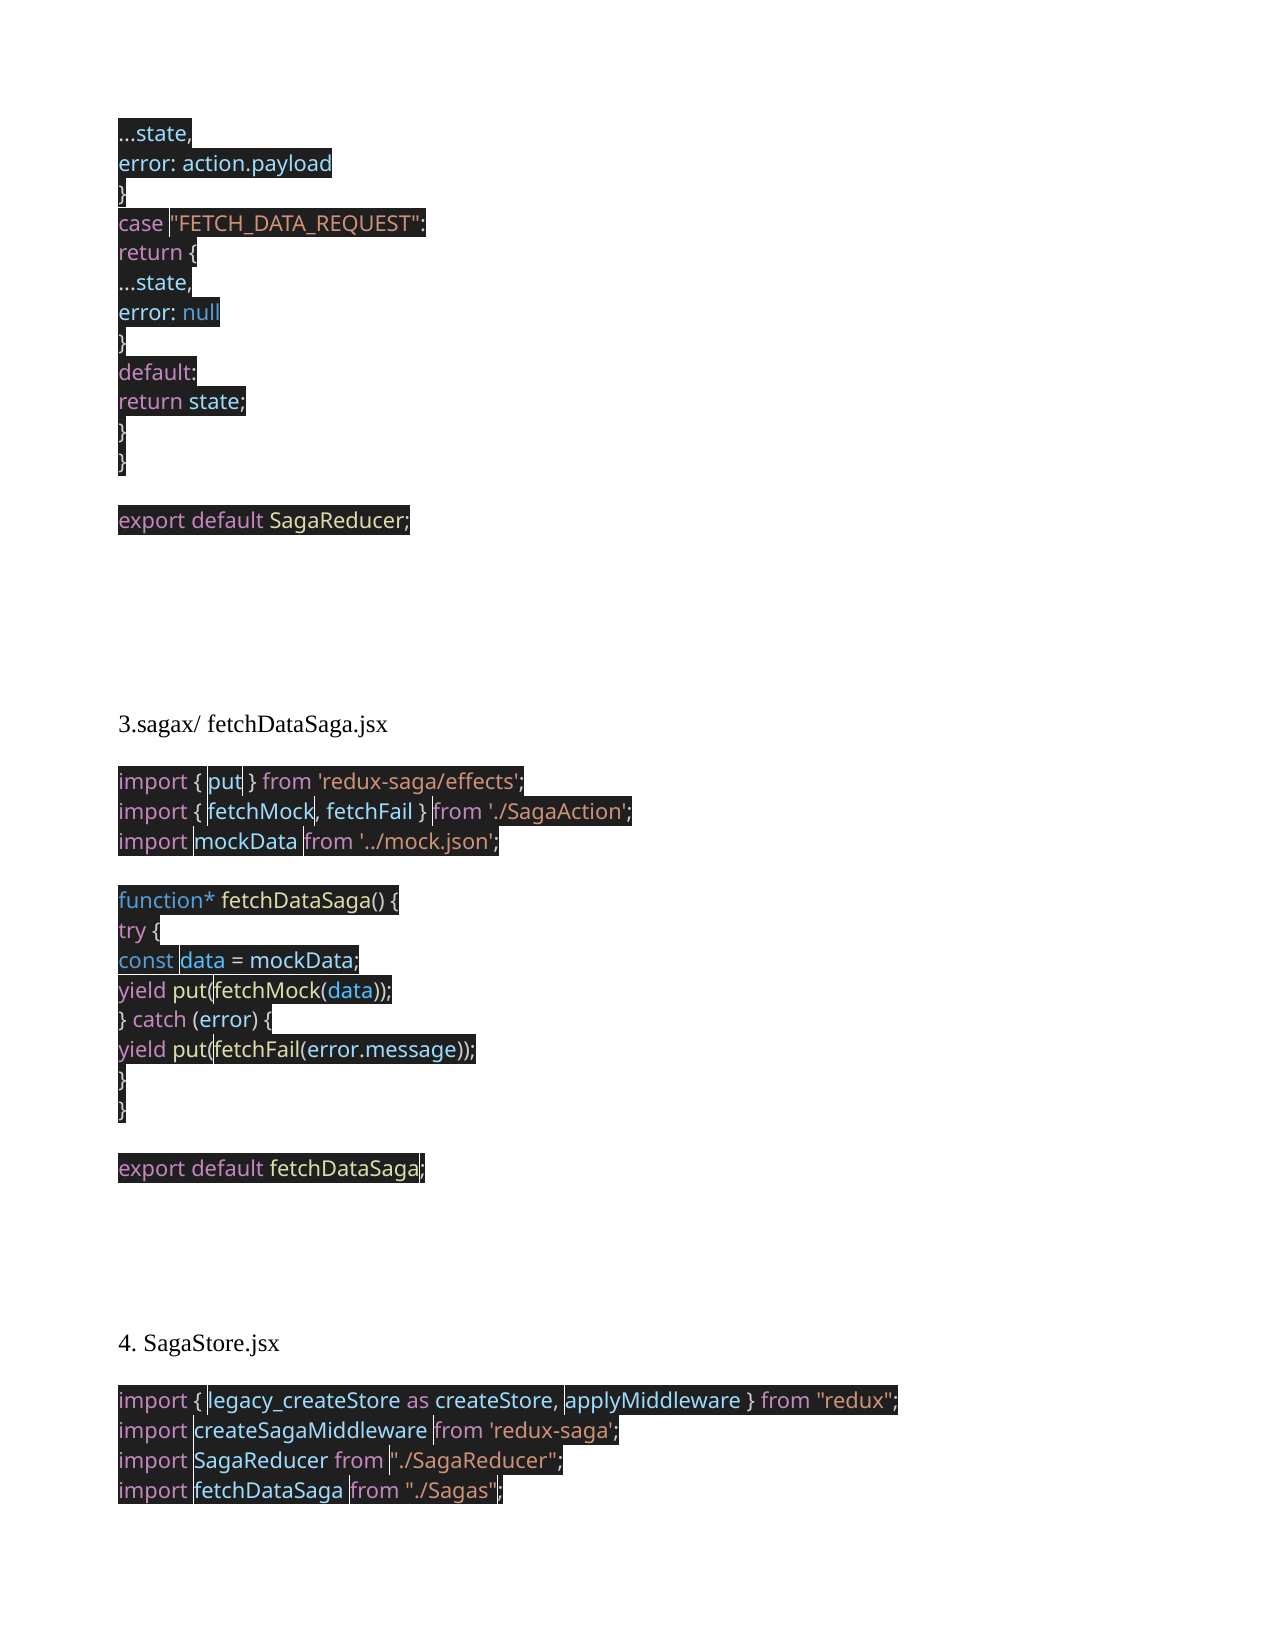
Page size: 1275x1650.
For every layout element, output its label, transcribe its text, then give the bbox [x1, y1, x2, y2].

text import { fetchMock, fetchFail } from './SagaAction'; [118, 796, 1157, 826]
text return state; [118, 386, 1157, 416]
text export default SagaReducer; [118, 505, 1157, 535]
text import createSagaMiddleware from 'redux-saga'; [118, 1415, 1157, 1445]
text import { put } from 'redux-saga/effects'; [118, 766, 1157, 796]
text } catch (error) { [118, 1004, 1157, 1034]
text default: [118, 356, 1157, 386]
text import { legacy_createStore as createStore, applyMiddleware } from "redux"; [118, 1385, 1157, 1415]
text function* fetchDataSaga() { [118, 885, 1157, 915]
text error: action.payload [118, 148, 1157, 178]
text import SagaReducer from "./SagaReducer"; [118, 1445, 1157, 1475]
text 4. SagaStore.jsx [118, 1328, 1157, 1357]
text 3.sagax/ fetchDataSaga.jsx [118, 709, 1157, 737]
text export default fetchDataSaga; [118, 1153, 1157, 1183]
text return { [118, 237, 1157, 267]
text } [118, 416, 1157, 446]
text import mockData from '../mock.json'; [118, 826, 1157, 856]
text yield put(fetchMock(data)); [118, 974, 1157, 1004]
text import fetchDataSaga from "./Sagas"; [118, 1475, 1157, 1504]
text yield put(fetchFail(error.message)); [118, 1034, 1157, 1064]
text } [118, 1064, 1157, 1094]
text case "FETCH_DATA_REQUEST": [118, 207, 1157, 237]
text const data = mockData; [118, 945, 1157, 974]
text } [118, 446, 1157, 476]
text } [118, 178, 1157, 207]
text } [118, 327, 1157, 356]
text try { [118, 915, 1157, 945]
text ...state, [118, 118, 1157, 148]
text } [118, 1094, 1157, 1123]
text error: null [118, 297, 1157, 327]
text ...state, [118, 267, 1157, 297]
